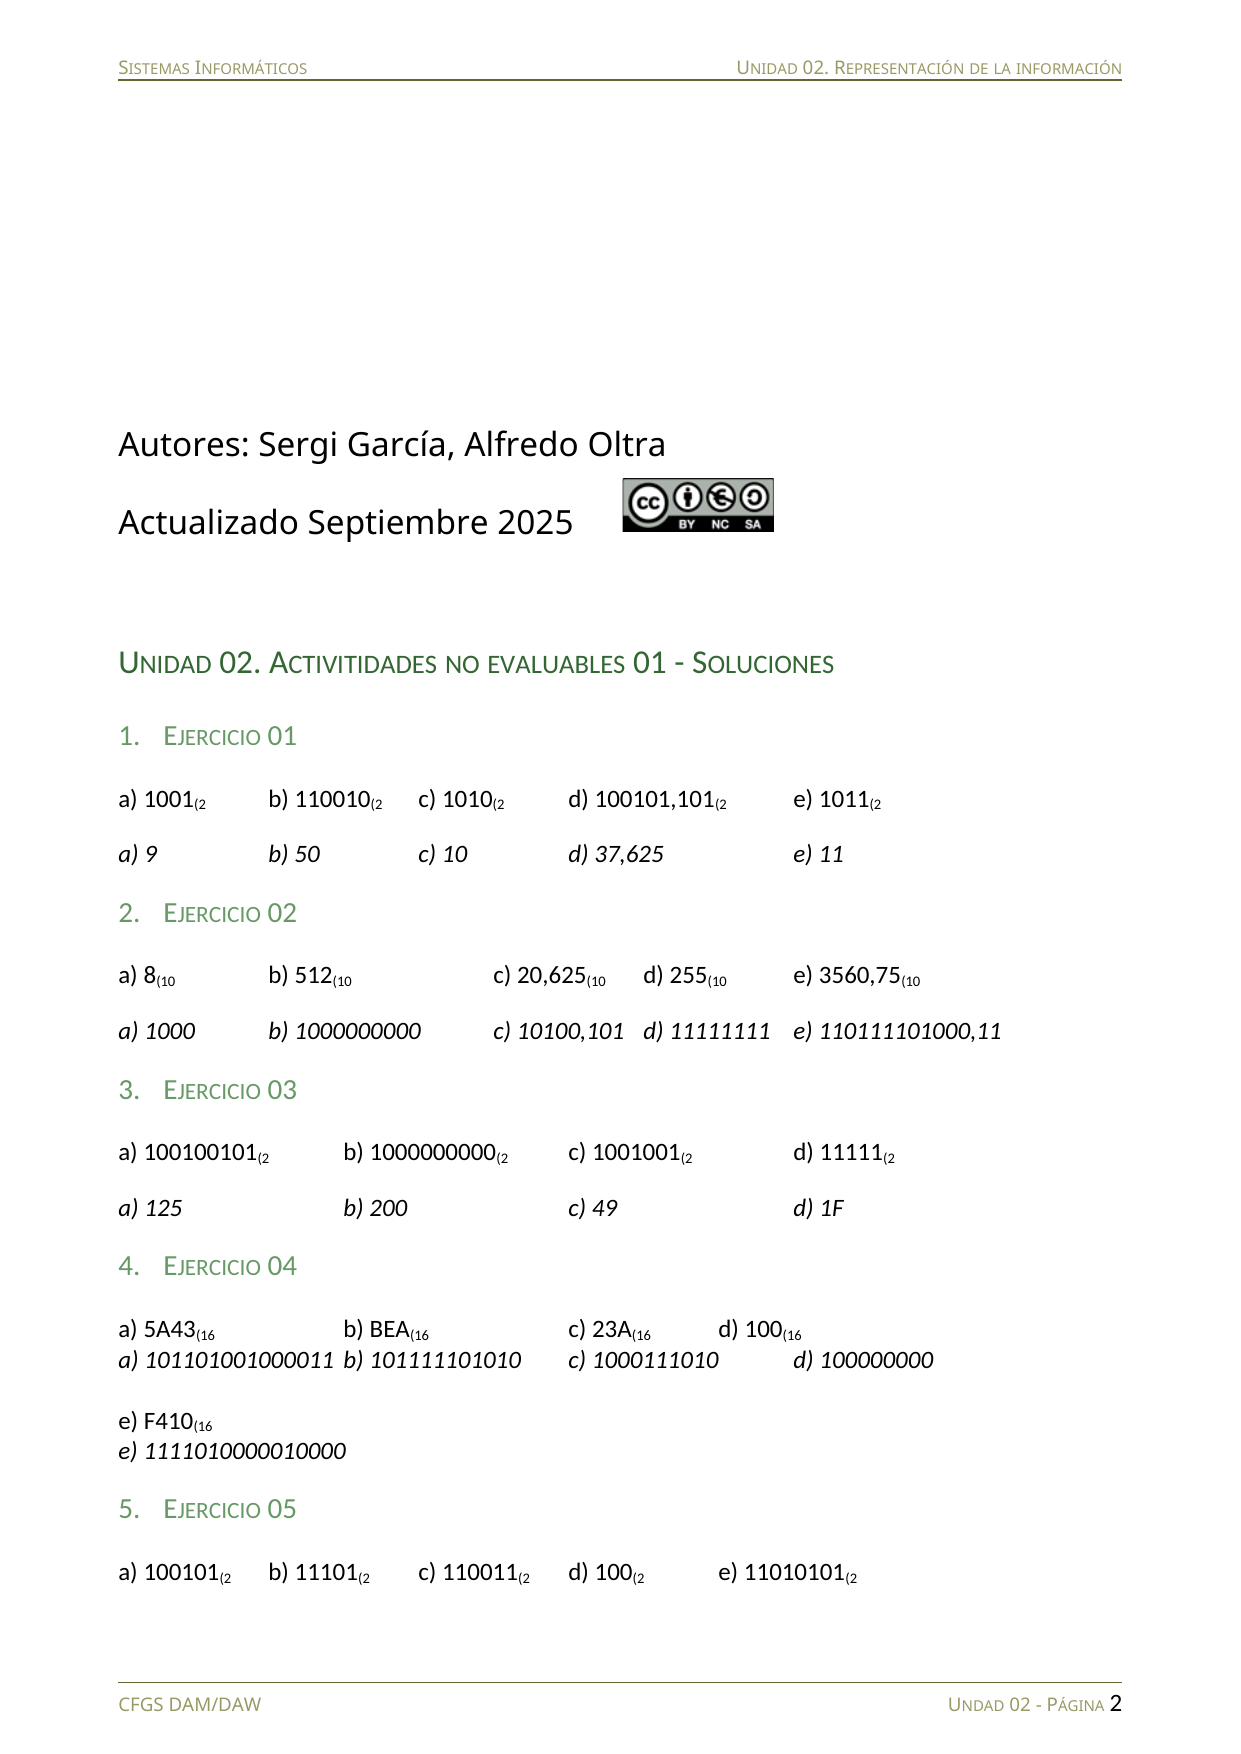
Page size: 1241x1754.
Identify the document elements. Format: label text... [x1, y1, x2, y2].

subtitle Ejercicio 01 [118, 717, 1122, 753]
text a) 125 b) 200 c) 49 d) 1F [118, 1192, 1122, 1222]
text a) 1000 b) 1000000000 c) 10100,101 d) 11111111 e) 110111101000,11 [118, 1015, 1122, 1046]
subtitle Ejercicio 04 [118, 1247, 1122, 1283]
text e) 1111010000010000 [118, 1435, 1122, 1466]
text a) 100100101(2 b) 1000000000(2 c) 1001001(2 d) 11111(2 [118, 1136, 1122, 1167]
text a) 101101001000011 b) 101111101010 c) 1000111010 d) 100000000 [118, 1344, 1122, 1374]
subtitle Ejercicio 03 [118, 1071, 1122, 1106]
subtitle Ejercicio 05 [118, 1491, 1122, 1526]
text a) 9 b) 50 c) 10 d) 37,625 e) 11 [118, 838, 1122, 869]
text Actualizado Septiembre 2025 [118, 499, 1122, 544]
picture [622, 478, 774, 532]
text Autores: Sergi García, Alfredo Oltra [118, 421, 1122, 466]
text a) 5A43(16 b) BEA(16 c) 23A(16 d) 100(16 [118, 1313, 1122, 1344]
text a) 1001(2 b) 110010(2 c) 1010(2 d) 100101,101(2 e) 1011(2 [118, 783, 1122, 813]
text a) 8(10 b) 512(10 c) 20,625(10 d) 255(10 e) 3560,75(10 [118, 960, 1122, 990]
text e) F410(16 [118, 1405, 1122, 1435]
subtitle Ejercicio 02 [118, 894, 1122, 929]
text Unidad 02. Activitidades no evaluables 01 - Soluciones [118, 642, 1122, 682]
text a) 100101(2 b) 11101(2 c) 110011(2 d) 100(2 e) 11010101(2 [118, 1556, 1122, 1587]
